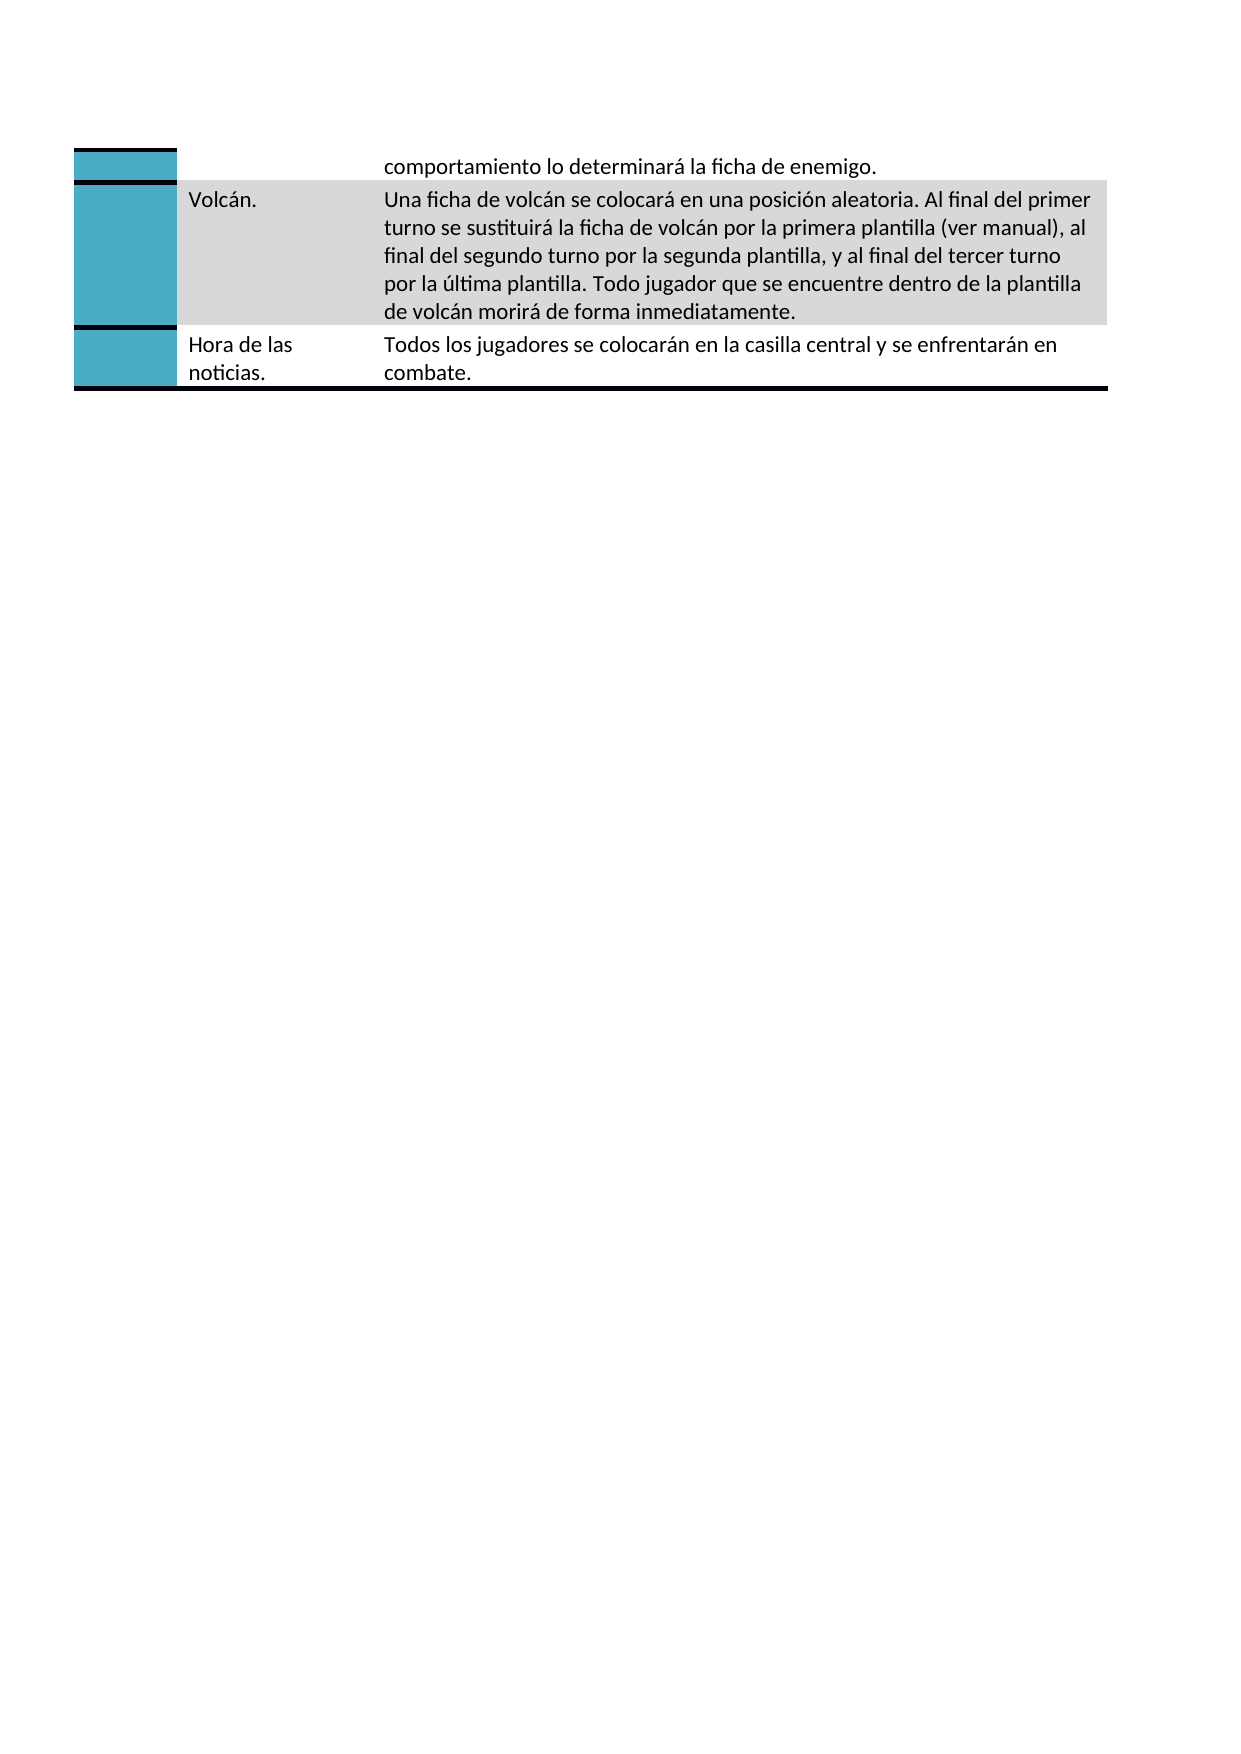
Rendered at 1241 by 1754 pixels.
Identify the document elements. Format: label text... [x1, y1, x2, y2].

table_cell Todos los jugadores se colocarán en la casilla central y se enfrentarán en combate. [384, 325, 1107, 386]
table_cell Volcán. [177, 180, 384, 325]
table_cell Una ficha de volcán se colocará en una posición aleatoria. Al final del primer turno se sustituirá la ficha de volcán por la primera plantilla (ver manual), al final del segundo turno por la segunda plantilla, y al final del tercer turno por la última plantilla. Todo jugador que se encuentre dentro de la plantilla de volcán morirá de forma inmediatamente. [384, 180, 1107, 325]
table_cell [74, 185, 177, 325]
table_cell Hora de las noticias. [177, 325, 384, 386]
table_cell [177, 148, 384, 180]
table_cell [74, 152, 177, 180]
table_cell [74, 330, 177, 386]
table_cell comportamiento lo determinará la ficha de enemigo. [384, 148, 1107, 180]
